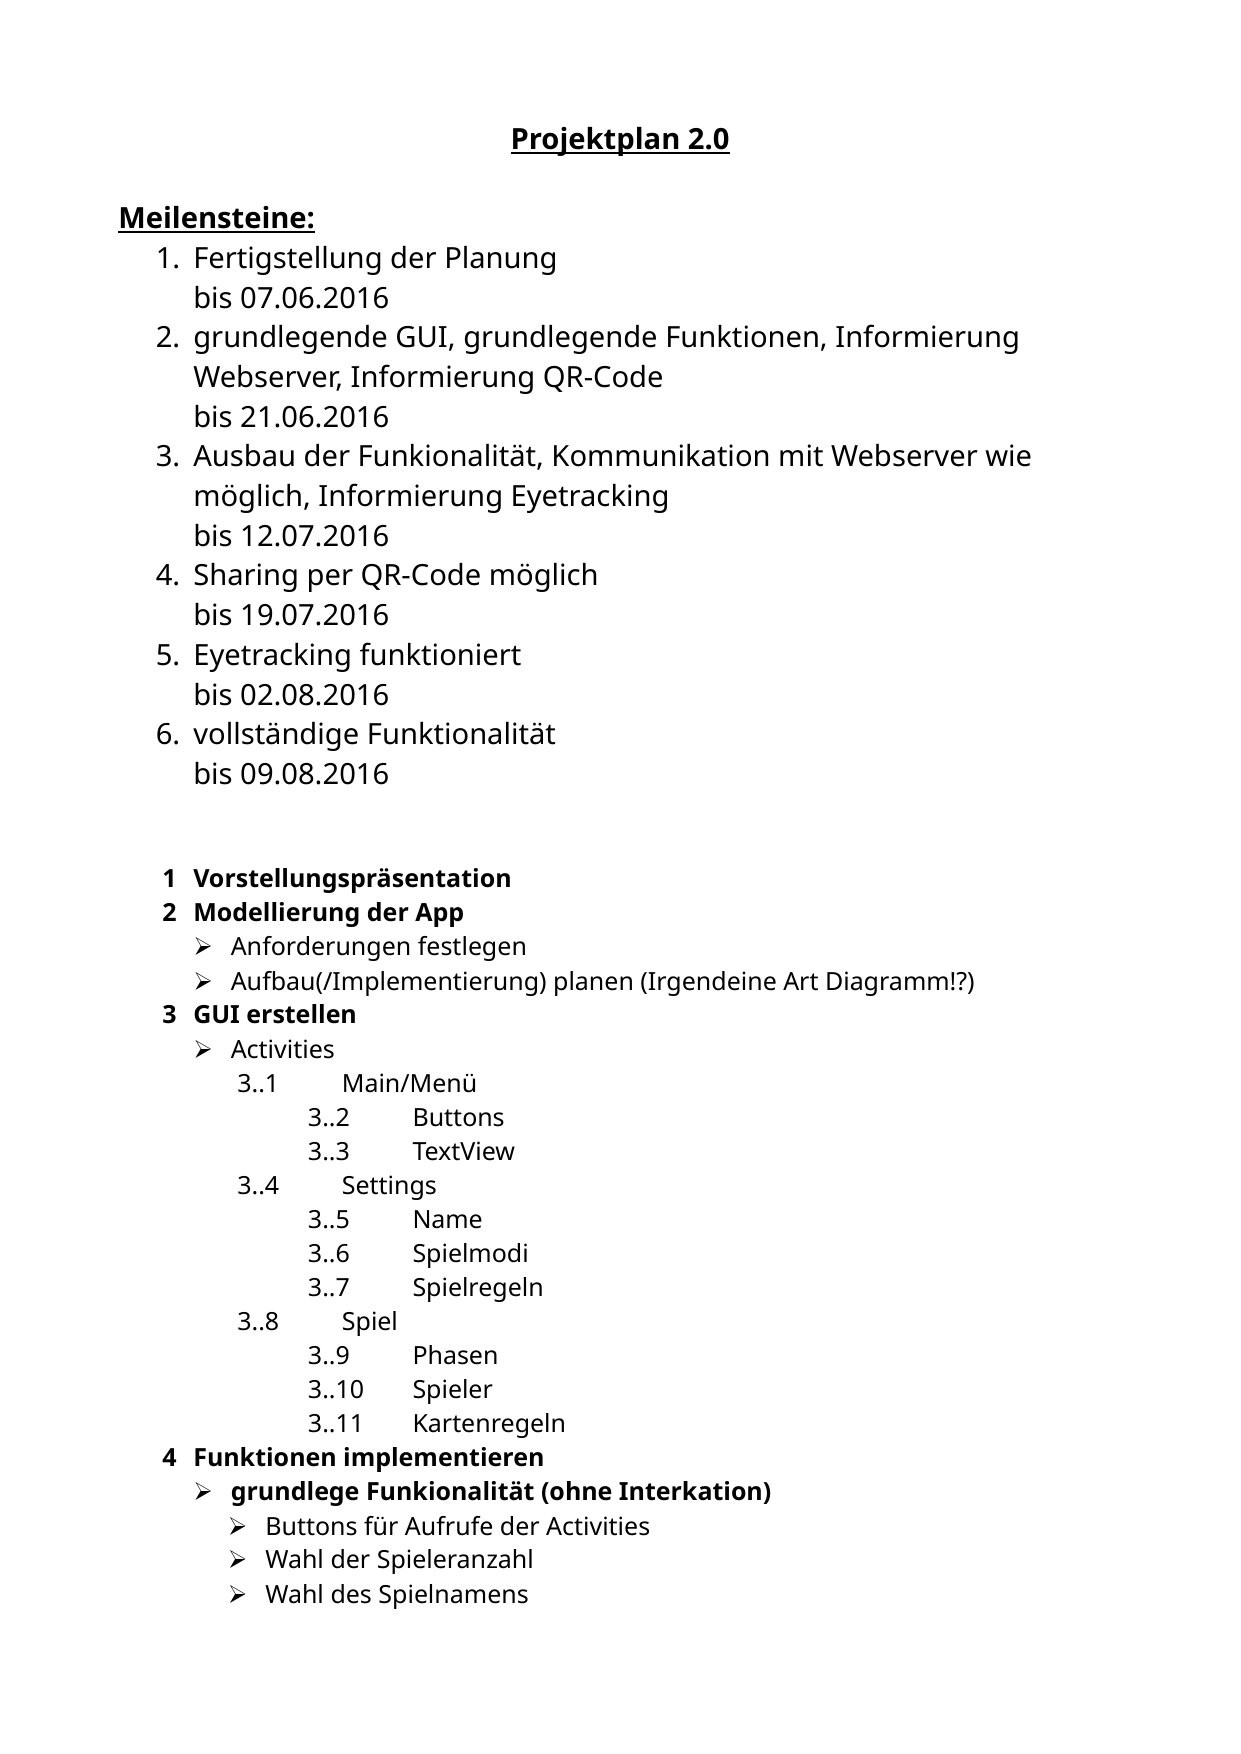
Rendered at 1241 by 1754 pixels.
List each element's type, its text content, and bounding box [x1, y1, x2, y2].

list Buttons [301, 1099, 1122, 1133]
list Anforderungen festlegen [193, 929, 1122, 963]
list Aufbau(/Implementierung) planen (Irgendeine Art Diagramm!?) [193, 963, 1122, 997]
list Kartenregeln [301, 1406, 1122, 1440]
list Settings [231, 1167, 1122, 1202]
list Eyetracking funktioniert bis 02.08.2016 [156, 634, 1122, 713]
list TextView [301, 1133, 1122, 1167]
list Buttons für Aufrufe der Activities [228, 1508, 1122, 1542]
list Sharing per QR-Code möglich bis 19.07.2016 [156, 555, 1122, 634]
list Phasen [301, 1338, 1122, 1372]
list Ausbau der Funkionalität, Kommunikation mit Webserver wie möglich, Informierung Eyetracking bis 12.07.2016 [156, 436, 1122, 555]
list Wahl der Spieleranzahl [228, 1542, 1122, 1576]
list Vorstellungspräsentation [156, 861, 1122, 895]
list GUI erstellen [156, 997, 1122, 1031]
list Modellierung der App [156, 895, 1122, 929]
list Spieler [301, 1372, 1122, 1406]
list Spielmodi [301, 1236, 1122, 1270]
list Spiel [231, 1304, 1122, 1338]
list Wahl des Spielnamens [228, 1576, 1122, 1610]
text Meilensteine: [118, 197, 1122, 237]
list grundlege Funkionalität (ohne Interkation) [193, 1474, 1122, 1508]
list Fertigstellung der Planung bis 07.06.2016 [156, 237, 1122, 317]
list Spielregeln [301, 1270, 1122, 1304]
list vollständige Funktionalität bis 09.08.2016 [156, 713, 1122, 793]
text Projektplan 2.0 [118, 118, 1122, 158]
list Activities [193, 1031, 1122, 1065]
list Main/Menü [231, 1065, 1122, 1099]
list Funktionen implementieren [156, 1440, 1122, 1474]
list grundlegende GUI, grundlegende Funktionen, Informierung Webserver, Informierung QR-Code bis 21.06.2016 [156, 317, 1122, 436]
list Name [301, 1202, 1122, 1236]
